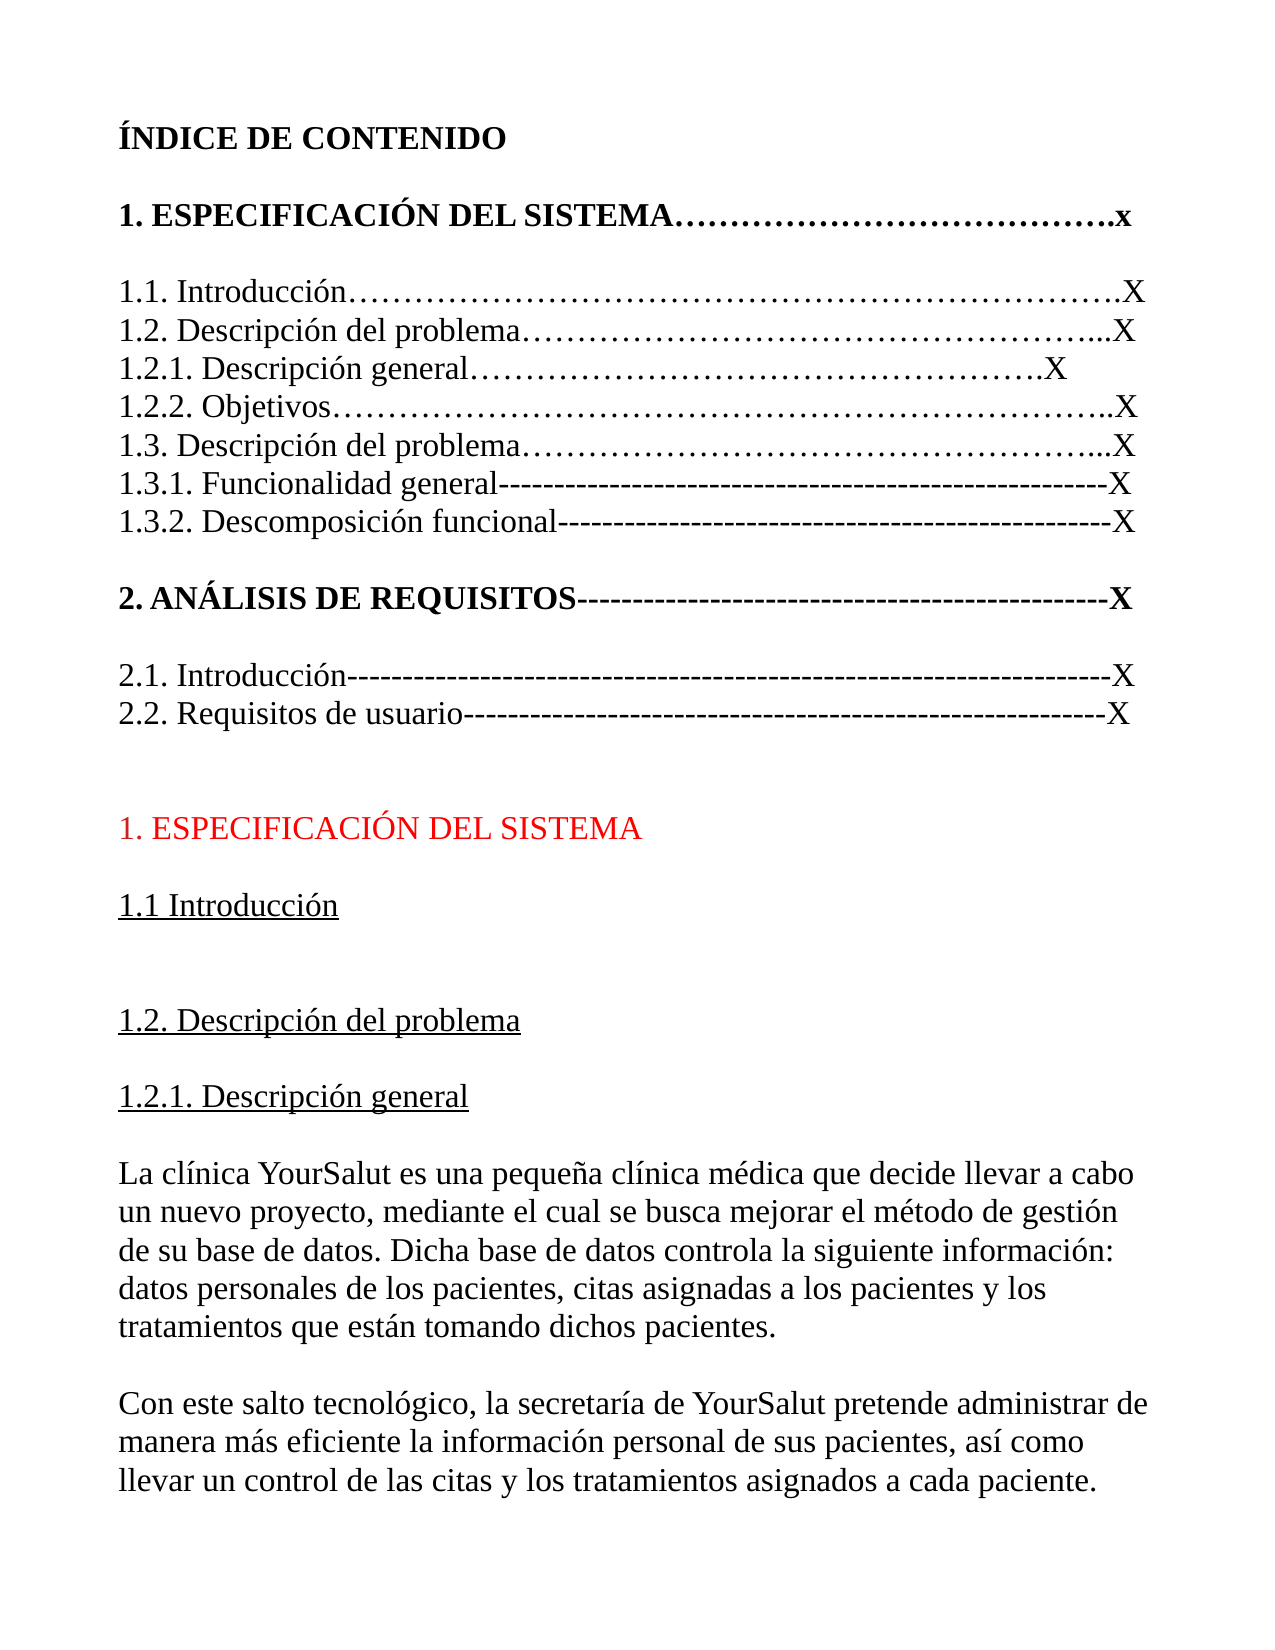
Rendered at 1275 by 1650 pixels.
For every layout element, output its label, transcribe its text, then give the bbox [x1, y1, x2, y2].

text 1.3.2. Descomposición funcional--------------------------------------------------X [118, 501, 1157, 540]
text 1. ESPECIFICACIÓN DEL SISTEMA [118, 808, 1157, 846]
text 1.2. Descripción del problema……………………………………………...X [118, 310, 1157, 348]
text 1.2.1. Descripción general…………………………………………….X [118, 348, 1157, 386]
text 2.1. Introducción---------------------------------------------------------------------X [118, 655, 1157, 693]
text 1. ESPECIFICACIÓN DEL SISTEMA………………………………….x [118, 195, 1157, 233]
text 1.2. Descripción del problema [118, 1000, 1157, 1038]
text 1.3. Descripción del problema……………………………………………...X [118, 425, 1157, 463]
text La clínica YourSalut es una pequeña clínica médica que decide llevar a cabo un nuevo proyecto, mediante el cual se busca mejorar el método de gestión de su base de datos. Dicha base de datos controla la siguiente información: datos personales de los pacientes, citas asignadas a los pacientes y los tratamientos que están tomando dichos pacientes. [118, 1153, 1157, 1345]
text 1.1. Introducción…………………………………………………………….X [118, 271, 1157, 310]
text 1.2.1. Descripción general [118, 1076, 1157, 1115]
text Con este salto tecnológico, la secretaría de YourSalut pretende administrar de manera más eficiente la información personal de sus pacientes, así como llevar un control de las citas y los tratamientos asignados a cada paciente. [118, 1383, 1157, 1498]
text 1.1 Introducción [118, 885, 1157, 923]
text 1.3.1. Funcionalidad general-------------------------------------------------------X [118, 463, 1157, 501]
text ÍNDICE DE CONTENIDO [118, 118, 1157, 156]
text 2.2. Requisitos de usuario----------------------------------------------------------X [118, 693, 1157, 731]
text 1.2.2. Objetivos……………………………………………………………..X [118, 386, 1157, 425]
text 2. ANÁLISIS DE REQUISITOS------------------------------------------------X [118, 578, 1157, 616]
